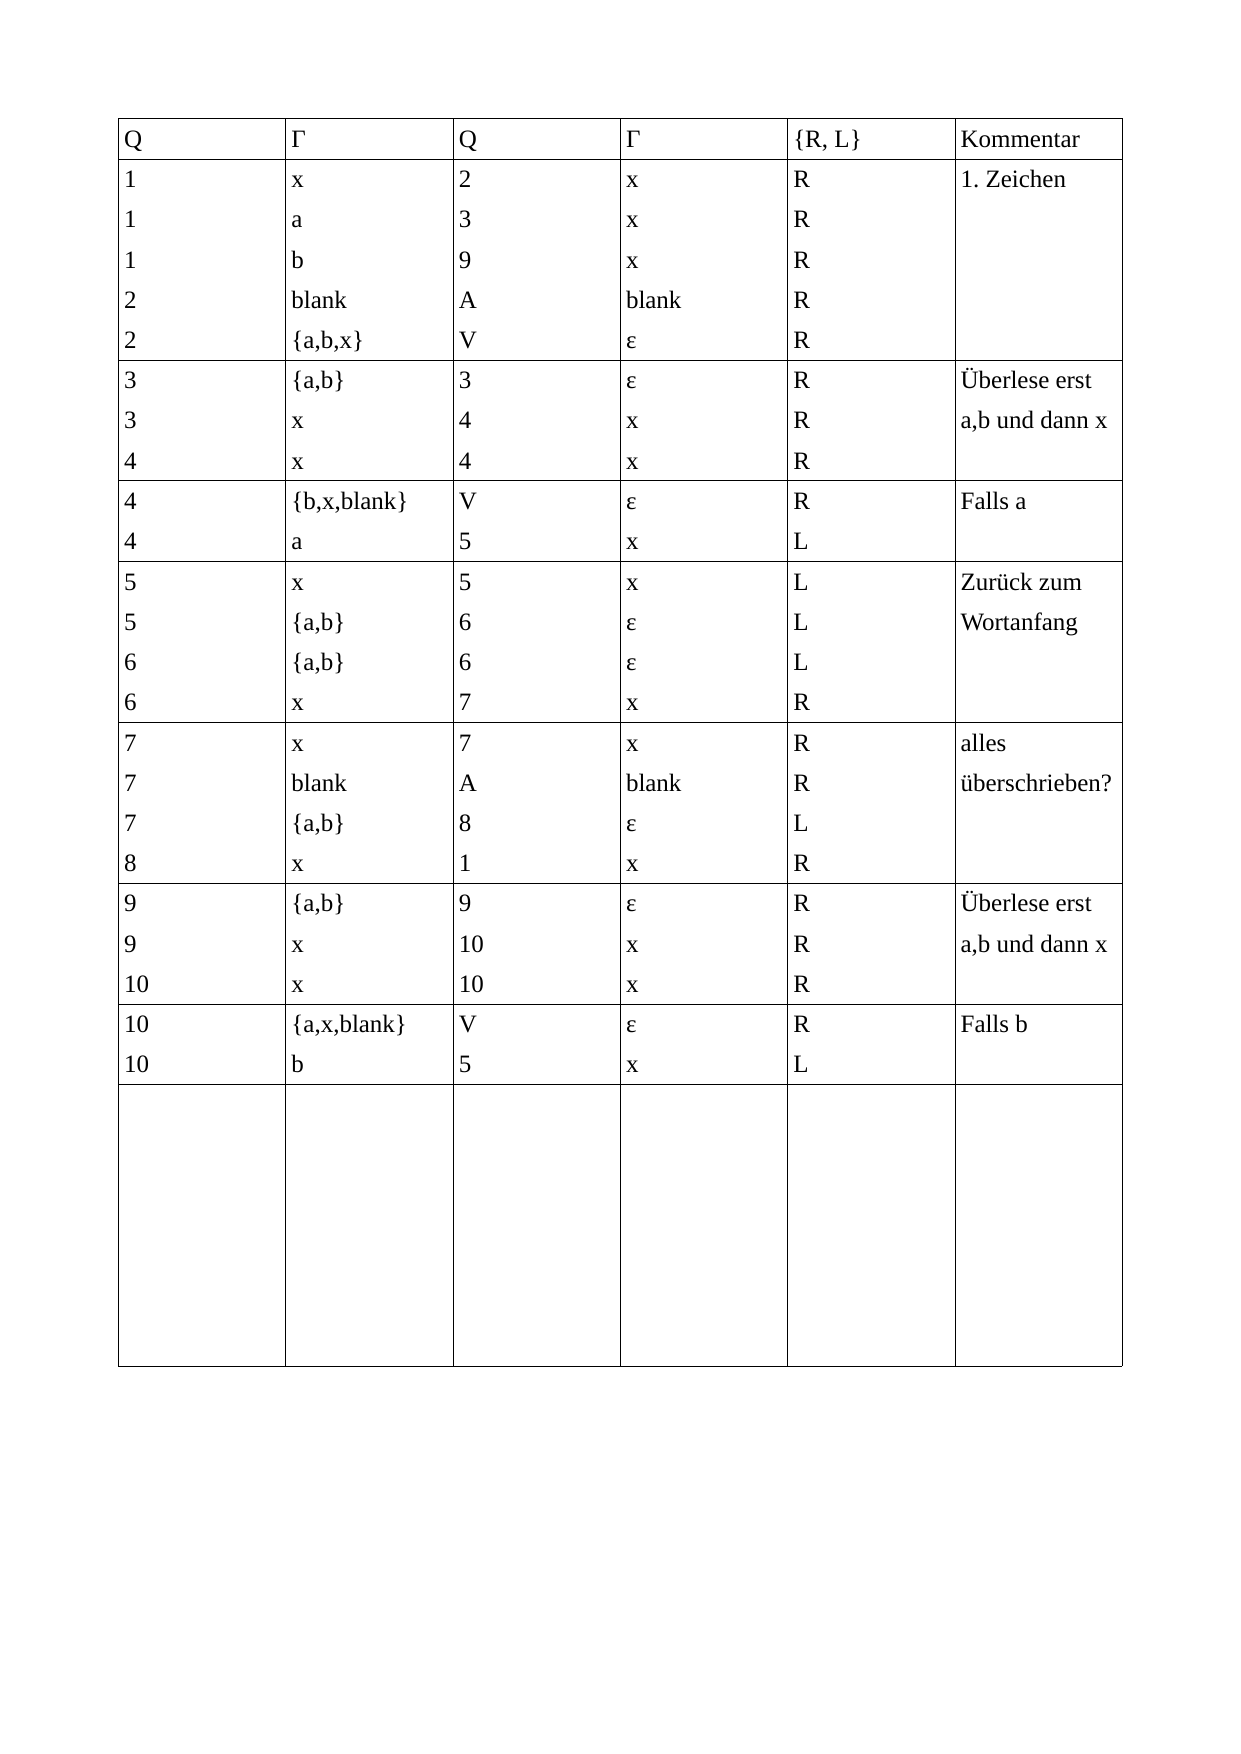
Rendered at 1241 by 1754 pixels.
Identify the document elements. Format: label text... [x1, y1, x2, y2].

table_cell 5 [454, 521, 620, 561]
table_cell x [621, 923, 787, 963]
table_cell [454, 1205, 620, 1245]
table_cell [119, 1245, 285, 1285]
table_header Γ [621, 119, 787, 158]
table_cell 1 [454, 843, 620, 883]
table_cell 6 [119, 682, 285, 722]
table_cell [286, 1124, 453, 1164]
table_cell 1. Zeichen [956, 160, 1122, 199]
table_cell 9 [119, 923, 285, 963]
table_cell 5 [454, 1044, 620, 1084]
table_cell L [788, 601, 955, 641]
table_cell alles [956, 723, 1122, 762]
table_cell [286, 1165, 453, 1205]
table_header Q [119, 119, 285, 158]
table_cell [454, 1085, 620, 1124]
table_cell 1 [119, 160, 285, 199]
table_cell {a,b} [286, 884, 453, 923]
table_cell [621, 1245, 787, 1285]
table_cell R [788, 199, 955, 239]
table_cell [454, 1245, 620, 1285]
table_cell [956, 319, 1122, 359]
table_cell [788, 1325, 955, 1366]
table_cell L [788, 641, 955, 682]
table_header Γ [286, 119, 453, 158]
table_cell [956, 1124, 1122, 1164]
table_cell ε [621, 361, 787, 400]
table_cell R [788, 1005, 955, 1044]
table_cell [788, 1245, 955, 1285]
table_cell 5 [454, 562, 620, 601]
table_cell 9 [119, 884, 285, 923]
table_cell 9 [454, 884, 620, 923]
table_header Q [454, 119, 620, 158]
table_cell [956, 279, 1122, 319]
table_cell [286, 1325, 453, 1366]
table_cell ε [621, 481, 787, 521]
table_cell x [621, 199, 787, 239]
table_cell R [788, 762, 955, 802]
table_cell [956, 1044, 1122, 1084]
table_cell x [286, 963, 453, 1003]
table_cell [119, 1325, 285, 1366]
table_cell [119, 1124, 285, 1164]
table_cell x [286, 843, 453, 883]
table_cell [286, 1245, 453, 1285]
table_cell R [788, 160, 955, 199]
table_cell {a,b} [286, 641, 453, 682]
table_cell [621, 1085, 787, 1124]
table_cell 8 [454, 802, 620, 842]
table_cell {a,b} [286, 601, 453, 641]
table_cell 4 [119, 440, 285, 480]
table_cell R [788, 319, 955, 359]
table_cell [956, 1205, 1122, 1245]
table_cell blank [286, 762, 453, 802]
table_cell 8 [119, 843, 285, 883]
table_cell [621, 1325, 787, 1366]
table_cell [956, 963, 1122, 1003]
table_cell [956, 1085, 1122, 1124]
table_cell b [286, 1044, 453, 1084]
table_cell a [286, 521, 453, 561]
table_cell [119, 1165, 285, 1205]
table_cell [454, 1325, 620, 1366]
table_cell 4 [119, 521, 285, 561]
table_cell Falls a [956, 481, 1122, 521]
table_cell V [454, 319, 620, 359]
table_cell {b,x,blank} [286, 481, 453, 521]
table_cell ε [621, 641, 787, 682]
table_cell x [621, 843, 787, 883]
table_cell 3 [119, 361, 285, 400]
table_cell [788, 1205, 955, 1245]
table_cell R [788, 923, 955, 963]
table_cell A [454, 762, 620, 802]
table_cell [956, 1325, 1122, 1366]
table_cell x [621, 963, 787, 1003]
table_cell R [788, 682, 955, 722]
table_cell x [621, 239, 787, 279]
table_cell [454, 1165, 620, 1205]
table_cell 1 [119, 239, 285, 279]
table_cell [286, 1205, 453, 1245]
table_cell [788, 1285, 955, 1325]
table_cell x [621, 682, 787, 722]
table_cell x [286, 923, 453, 963]
table_cell L [788, 1044, 955, 1084]
table_cell R [788, 440, 955, 480]
table_cell [286, 1285, 453, 1325]
table_cell V [454, 1005, 620, 1044]
table_cell [956, 1285, 1122, 1325]
table_header Kommentar [956, 119, 1122, 158]
table_cell 7 [119, 802, 285, 842]
table_cell [956, 1165, 1122, 1205]
table_cell [956, 843, 1122, 883]
table_cell [956, 802, 1122, 842]
table_cell x [621, 400, 787, 440]
table_cell 4 [454, 400, 620, 440]
table_cell R [788, 361, 955, 400]
table_cell 6 [454, 601, 620, 641]
table_cell {a,b} [286, 802, 453, 842]
table_cell x [621, 1044, 787, 1084]
table_cell 6 [454, 641, 620, 682]
table_cell 6 [119, 641, 285, 682]
table_cell a,b und dann x [956, 400, 1122, 440]
table_header {R, L} [788, 119, 955, 158]
table_cell 3 [454, 361, 620, 400]
table_cell blank [286, 279, 453, 319]
table_cell [286, 1085, 453, 1124]
table_cell 7 [454, 723, 620, 762]
table_cell {a,x,blank} [286, 1005, 453, 1044]
table_cell x [286, 440, 453, 480]
table_cell 10 [119, 1005, 285, 1044]
table_cell 9 [454, 239, 620, 279]
table_cell 5 [119, 601, 285, 641]
table_cell ε [621, 802, 787, 842]
table_cell x [286, 400, 453, 440]
table_cell R [788, 723, 955, 762]
table_cell 5 [119, 562, 285, 601]
table_cell [621, 1285, 787, 1325]
table_cell [119, 1085, 285, 1124]
table_cell L [788, 521, 955, 561]
table_cell [621, 1124, 787, 1164]
table_cell ε [621, 601, 787, 641]
table_cell [956, 641, 1122, 682]
table_cell [454, 1124, 620, 1164]
table_cell a [286, 199, 453, 239]
table_cell 3 [454, 199, 620, 239]
table_cell überschrieben? [956, 762, 1122, 802]
table_cell Überlese erst [956, 361, 1122, 400]
table_cell A [454, 279, 620, 319]
table_cell 4 [119, 481, 285, 521]
table_cell L [788, 802, 955, 842]
table_cell R [788, 843, 955, 883]
table_cell 2 [119, 279, 285, 319]
table_cell [956, 199, 1122, 239]
table_cell R [788, 481, 955, 521]
table_cell blank [621, 279, 787, 319]
table_cell 1 [119, 199, 285, 239]
table_cell {a,b,x} [286, 319, 453, 359]
table_cell Wortanfang [956, 601, 1122, 641]
table_cell [956, 440, 1122, 480]
table_cell x [286, 562, 453, 601]
table_cell [621, 1165, 787, 1205]
table_cell x [621, 160, 787, 199]
table_cell 10 [454, 963, 620, 1003]
table_cell 7 [454, 682, 620, 722]
table_cell R [788, 239, 955, 279]
table_cell 7 [119, 762, 285, 802]
table_cell 4 [454, 440, 620, 480]
table_cell 10 [454, 923, 620, 963]
table_cell x [286, 682, 453, 722]
table_cell [119, 1205, 285, 1245]
table_cell 10 [119, 1044, 285, 1084]
table_cell Zurück zum [956, 562, 1122, 601]
table_cell R [788, 884, 955, 923]
table_cell Überlese erst [956, 884, 1122, 923]
table_cell x [621, 440, 787, 480]
table_cell [788, 1124, 955, 1164]
table_cell x [286, 723, 453, 762]
table_cell 3 [119, 400, 285, 440]
table_cell x [621, 562, 787, 601]
table_cell Falls b [956, 1005, 1122, 1044]
table_cell [956, 239, 1122, 279]
table_cell ε [621, 319, 787, 359]
table_cell 2 [454, 160, 620, 199]
table_cell [119, 1285, 285, 1325]
table_cell V [454, 481, 620, 521]
table_cell ε [621, 884, 787, 923]
table_cell R [788, 963, 955, 1003]
table_cell L [788, 562, 955, 601]
table_cell b [286, 239, 453, 279]
table_cell [621, 1205, 787, 1245]
table_cell [788, 1165, 955, 1205]
table_cell R [788, 400, 955, 440]
table_cell [956, 1245, 1122, 1285]
table_cell {a,b} [286, 361, 453, 400]
table_cell 10 [119, 963, 285, 1003]
table_cell [454, 1285, 620, 1325]
table_cell R [788, 279, 955, 319]
table_cell [788, 1085, 955, 1124]
table_cell a,b und dann x [956, 923, 1122, 963]
table_cell x [621, 521, 787, 561]
table_cell x [621, 723, 787, 762]
table_cell 2 [119, 319, 285, 359]
table_cell [956, 682, 1122, 722]
table_cell [956, 521, 1122, 561]
table_cell x [286, 160, 453, 199]
table_cell blank [621, 762, 787, 802]
table_cell ε [621, 1005, 787, 1044]
table_cell 7 [119, 723, 285, 762]
